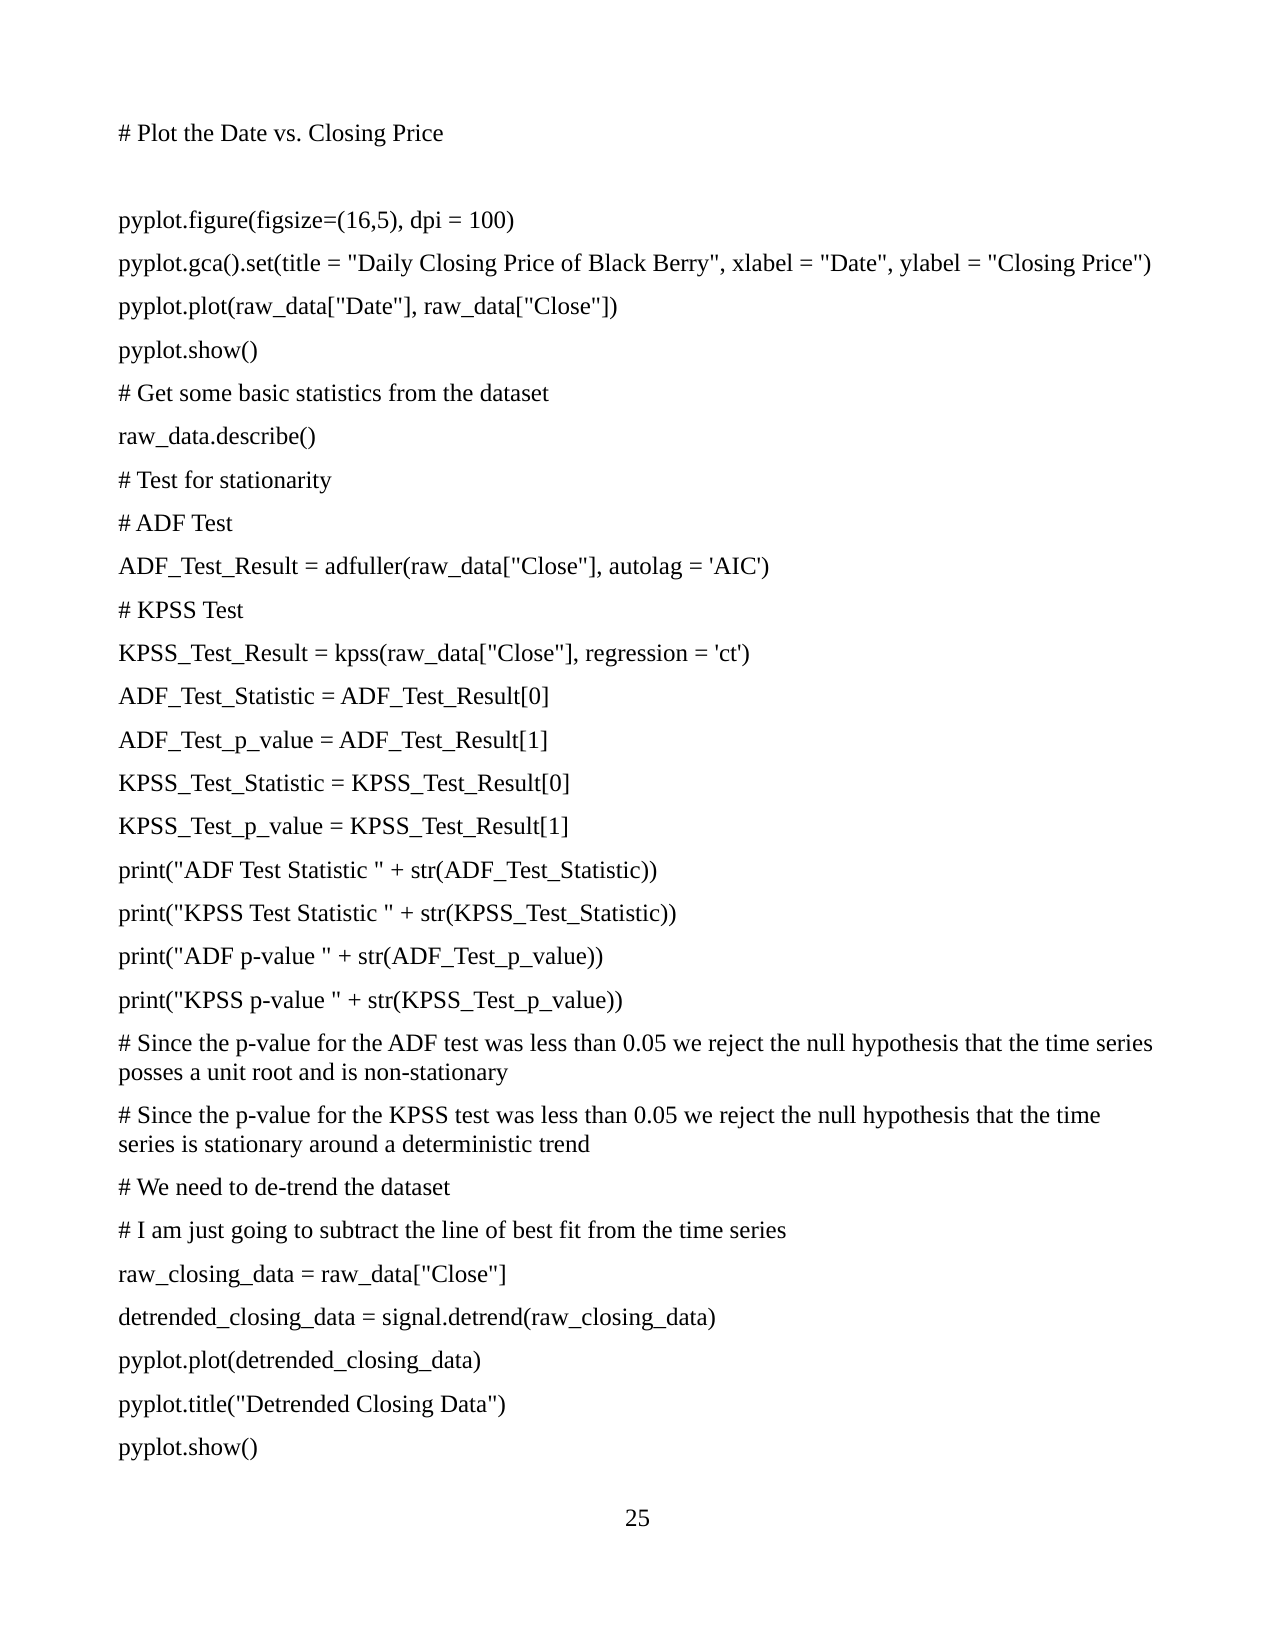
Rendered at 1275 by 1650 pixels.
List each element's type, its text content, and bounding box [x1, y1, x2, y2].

text # Test for stationarity [118, 465, 1157, 493]
text # Get some basic statistics from the dataset [118, 378, 1157, 407]
text pyplot.plot(detrended_closing_data) [118, 1346, 1157, 1374]
text print("KPSS p-value " + str(KPSS_Test_p_value)) [118, 985, 1157, 1013]
text detrended_closing_data = signal.detrend(raw_closing_data) [118, 1302, 1157, 1331]
text raw_data.describe() [118, 421, 1157, 450]
text # Since the p-value for the KPSS test was less than 0.05 we reject the null hypothesis that the time series is stationary around a deterministic trend [118, 1100, 1157, 1158]
text pyplot.gca().set(title = "Daily Closing Price of Black Berry", xlabel = "Date", ylabel = "Closing Price") [118, 248, 1157, 277]
text # We need to de-trend the dataset [118, 1172, 1157, 1201]
text pyplot.figure(figsize=(16,5), dpi = 100) [118, 205, 1157, 233]
text KPSS_Test_p_value = KPSS_Test_Result[1] [118, 811, 1157, 840]
text ADF_Test_Result = adfuller(raw_data["Close"], autolag = 'AIC') [118, 551, 1157, 580]
text ADF_Test_Statistic = ADF_Test_Result[0] [118, 681, 1157, 710]
text KPSS_Test_Result = kpss(raw_data["Close"], regression = 'ct') [118, 638, 1157, 667]
text print("ADF p-value " + str(ADF_Test_p_value)) [118, 941, 1157, 970]
text # Plot the Date vs. Closing Price [118, 118, 1157, 147]
text KPSS_Test_Statistic = KPSS_Test_Result[0] [118, 768, 1157, 797]
text pyplot.plot(raw_data["Date"], raw_data["Close"]) [118, 291, 1157, 320]
text pyplot.show() [118, 335, 1157, 363]
text pyplot.show() [118, 1432, 1157, 1461]
text print("ADF Test Statistic " + str(ADF_Test_Statistic)) [118, 855, 1157, 883]
text pyplot.title("Detrended Closing Data") [118, 1389, 1157, 1418]
text ADF_Test_p_value = ADF_Test_Result[1] [118, 725, 1157, 753]
text # I am just going to subtract the line of best fit from the time series [118, 1216, 1157, 1244]
text # KPSS Test [118, 595, 1157, 623]
text raw_closing_data = raw_data["Close"] [118, 1259, 1157, 1288]
text print("KPSS Test Statistic " + str(KPSS_Test_Statistic)) [118, 898, 1157, 927]
text # ADF Test [118, 508, 1157, 537]
text # Since the p-value for the ADF test was less than 0.05 we reject the null hypothesis that the time series posses a unit root and is non-stationary [118, 1028, 1157, 1086]
